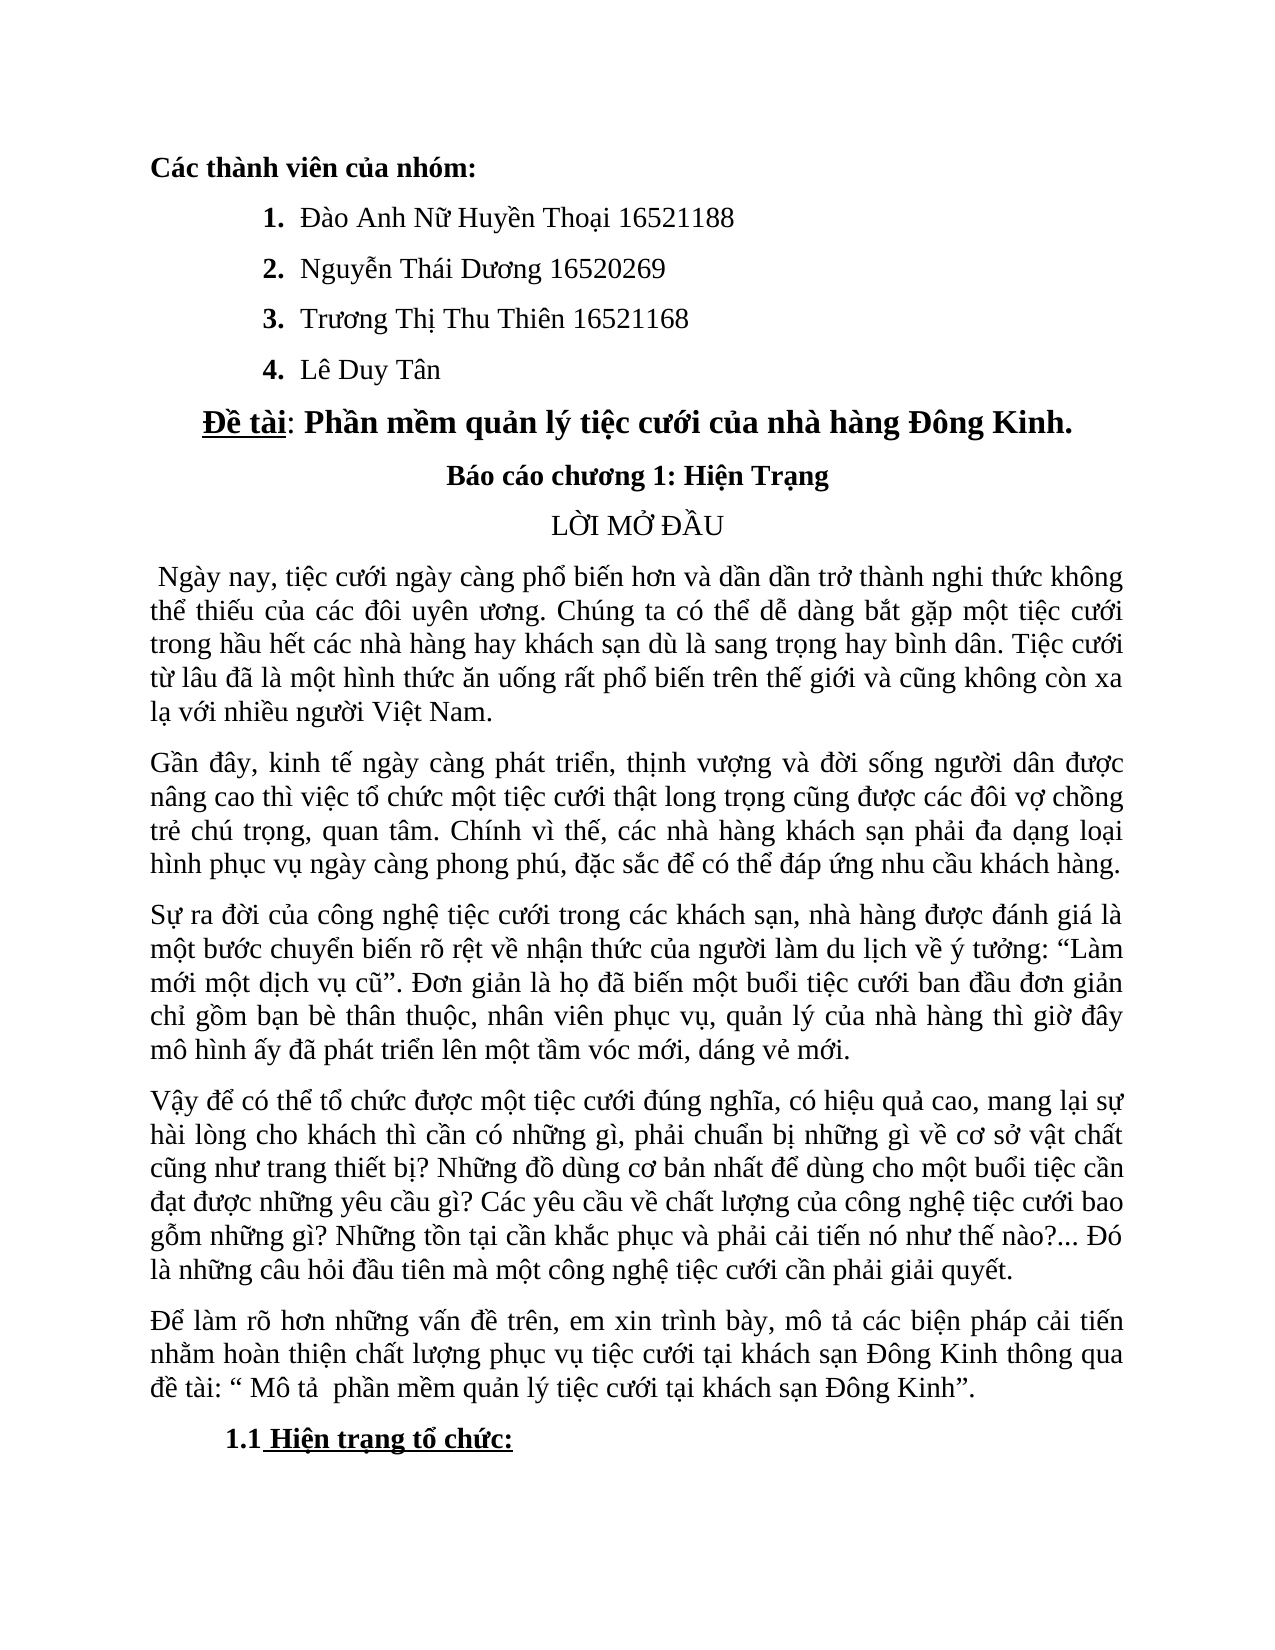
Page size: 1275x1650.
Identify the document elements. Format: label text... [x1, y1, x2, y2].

text Sự ra đời của công nghệ tiệc cưới trong các khách sạn, nhà hàng được đánh giá là một bước chuyển biến rõ rệt về nhận thức của người làm du lịch về ý tưởng: “Làm mới một dịch vụ cũ”. Đơn giản là họ đã biến một buổi tiệc cưới ban đầu đơn giản chỉ gồm bạn bè thân thuộc, nhân viên phục vụ, quản lý của nhà hàng thì giờ đây mô hình ấy đã phát triển lên một tầm vóc mới, dáng vẻ mới. [150, 897, 1125, 1066]
text Để làm rõ hơn những vấn đề trên, em xin trình bày, mô tả các biện pháp cải tiến nhằm hoàn thiện chất lượng phục vụ tiệc cưới tại khách sạn Đông Kinh thông qua đề tài: “ Mô tả phần mềm quản lý tiệc cưới tại khách sạn Đông Kinh”. [150, 1303, 1125, 1404]
text Các thành viên của nhóm: [150, 150, 1125, 183]
list Đào Anh Nữ Huyền Thoại 16521188 [262, 201, 1125, 234]
list Lê Duy Tân [262, 352, 1125, 386]
list Nguyễn Thái Dương 16520269 [262, 251, 1125, 284]
text Ngày nay, tiệc cưới ngày càng phổ biến hơn và dần dần trở thành nghi thức không thể thiếu của các đôi uyên ương. Chúng ta có thể dễ dàng bắt gặp một tiệc cưới trong hầu hết các nhà hàng hay khách sạn dù là sang trọng hay bình dân. Tiệc cưới từ lâu đã là một hình thức ăn uống rất phổ biến trên thế giới và cũng không còn xa lạ với nhiều người Việt Nam. [150, 559, 1125, 728]
text Gần đây, kinh tế ngày càng phát triển, thịnh vượng và đời sống người dân được nâng cao thì việc tổ chức một tiệc cưới thật long trọng cũng được các đôi vợ chồng trẻ chú trọng, quan tâm. Chính vì thế, các nhà hàng khách sạn phải đa dạng loại hình phục vụ ngày càng phong phú, đặc sắc để có thể đáp ứng nhu cầu khách hàng. [150, 745, 1125, 880]
text Báo cáo chương 1: Hiện Trạng [150, 458, 1125, 491]
text Đề tài: Phần mềm quản lý tiệc cưới của nhà hàng Đông Kinh. [150, 403, 1125, 441]
list Trương Thị Thu Thiên 16521168 [262, 302, 1125, 335]
text LỜI MỞ ĐẦU [150, 508, 1125, 542]
list Hiện trạng tổ chức: [225, 1421, 1125, 1454]
text Vậy để có thể tổ chức được một tiệc cưới đúng nghĩa, có hiệu quả cao, mang lại sự hài lòng cho khách thì cần có những gì, phải chuẩn bị những gì về cơ sở vật chất cũng như trang thiết bị? Những đồ dùng cơ bản nhất để dùng cho một buổi tiệc cần đạt được những yêu cầu gì? Các yêu cầu về chất lượng của công nghệ tiệc cưới bao gỗm những gì? Những tồn tại cần khắc phục và phải cải tiến nó như thế nào?... Đó là những câu hỏi đầu tiên mà một công nghệ tiệc cưới cần phải giải quyết. [150, 1083, 1125, 1286]
